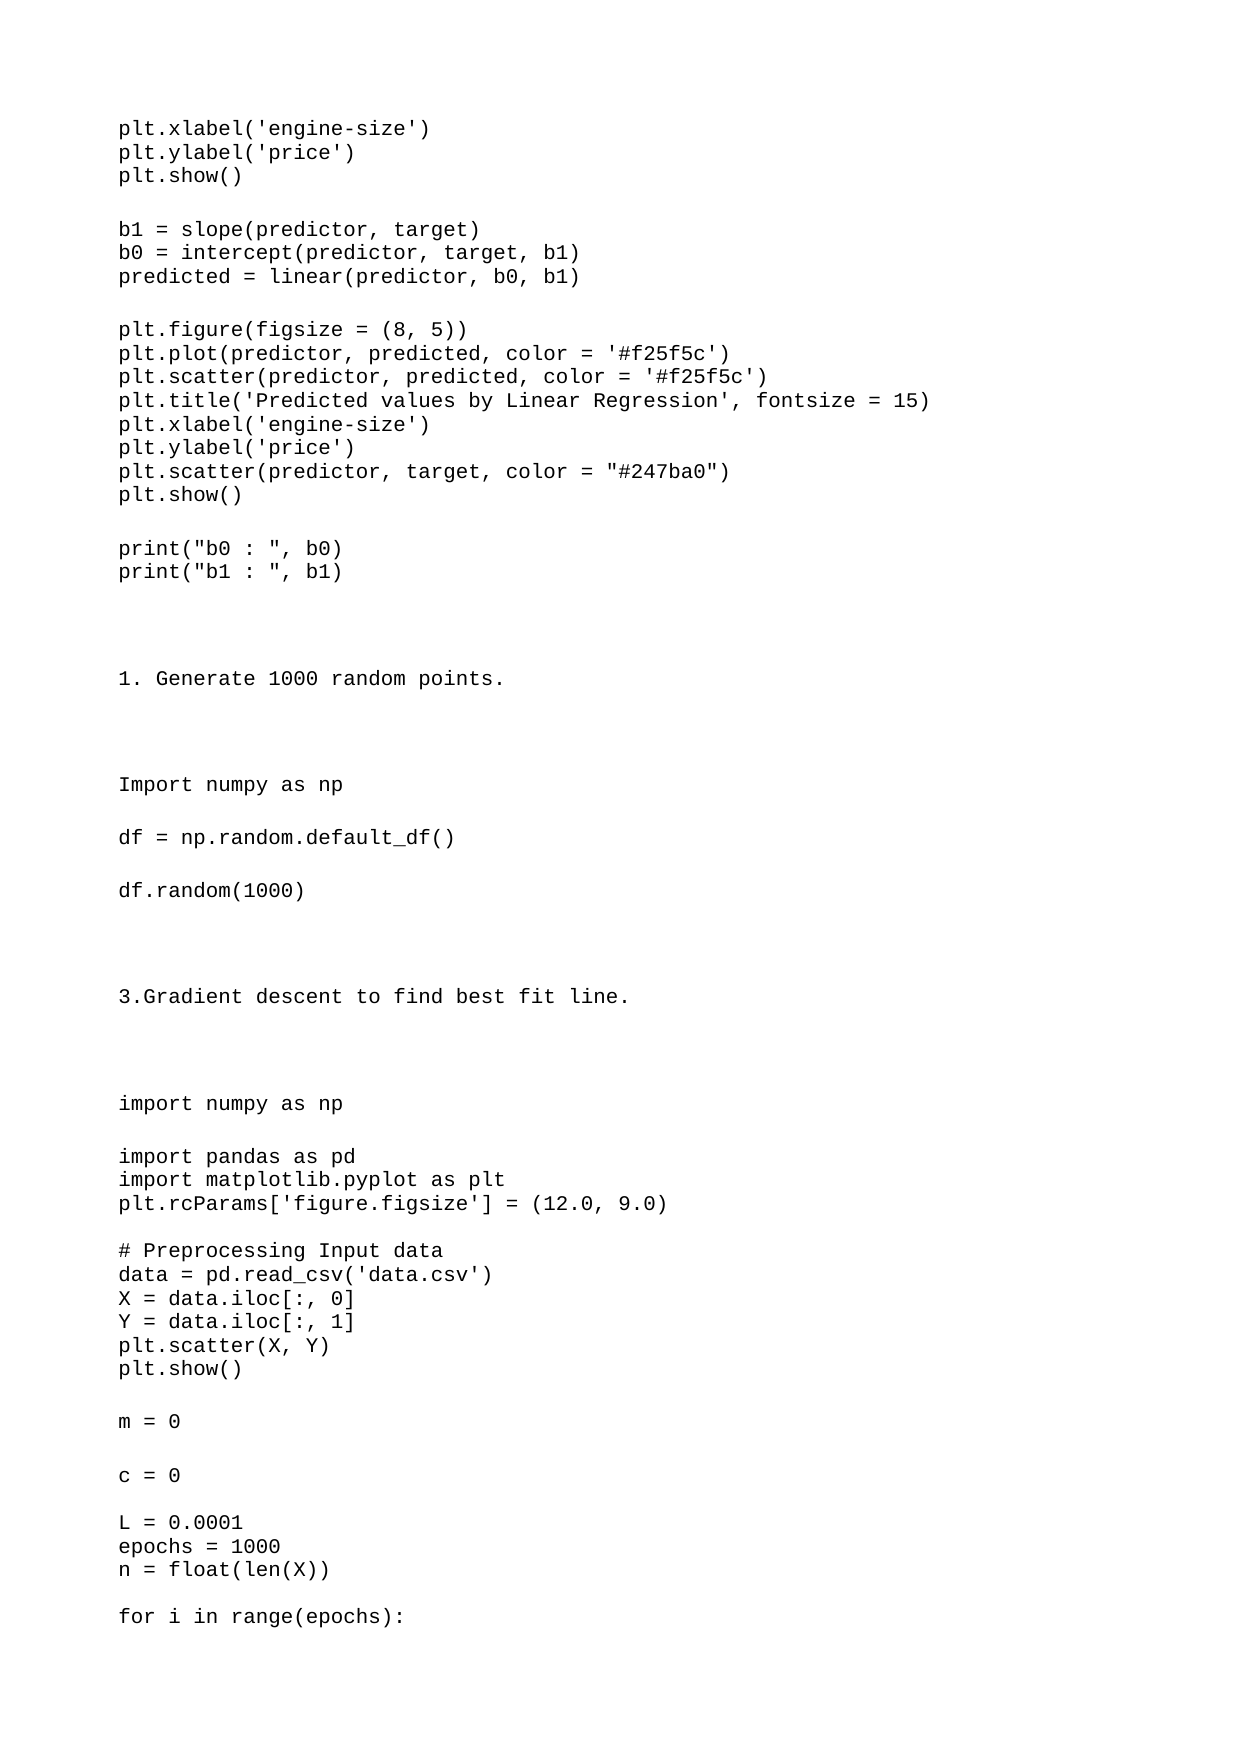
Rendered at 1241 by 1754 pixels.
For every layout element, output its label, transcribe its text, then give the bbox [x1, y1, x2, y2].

text Import numpy as np [118, 774, 1122, 797]
text epochs = 1000 [118, 1536, 1122, 1559]
text print("b0 : ", b0) [118, 538, 1122, 561]
text plt.scatter(X, Y) [118, 1335, 1122, 1358]
text L = 0.0001 [118, 1512, 1122, 1536]
text df.random(1000) [118, 880, 1122, 904]
text b1 = slope(predictor, target) [118, 218, 1122, 242]
text plt.rcParams['figure.figsize'] = (12.0, 9.0) [118, 1193, 1122, 1217]
text 3.Gradient descent to find best fit line. [118, 986, 1122, 1010]
text plt.show() [118, 484, 1122, 508]
text plt.scatter(predictor, predicted, color = '#f25f5c') [118, 366, 1122, 390]
text # Preprocessing Input data [118, 1240, 1122, 1264]
text import numpy as np [118, 1092, 1122, 1116]
text plt.xlabel('engine-size') [118, 118, 1122, 142]
text plt.title('Predicted values by Linear Regression', fontsize = 15) [118, 390, 1122, 413]
text print("b1 : ", b1) [118, 561, 1122, 585]
text plt.xlabel('engine-size') [118, 413, 1122, 437]
text plt.ylabel('price') [118, 437, 1122, 461]
text plt.figure(figsize = (8, 5)) [118, 319, 1122, 343]
text Y = data.iloc[:, 1] [118, 1311, 1122, 1335]
text import matplotlib.pyplot as plt [118, 1169, 1122, 1193]
text 1. Generate 1000 random points. [118, 667, 1122, 691]
text predicted = linear(predictor, b0, b1) [118, 266, 1122, 289]
text X = data.iloc[:, 0] [118, 1287, 1122, 1311]
text data = pd.read_csv('data.csv') [118, 1264, 1122, 1287]
text import pandas as pd [118, 1146, 1122, 1169]
text for i in range(epochs): [118, 1607, 1122, 1630]
text plt.ylabel('price') [118, 142, 1122, 165]
text df = np.random.default_df() [118, 827, 1122, 851]
text plt.show() [118, 165, 1122, 189]
text b0 = intercept(predictor, target, b1) [118, 242, 1122, 266]
text plt.plot(predictor, predicted, color = '#f25f5c') [118, 343, 1122, 366]
text plt.scatter(predictor, target, color = "#247ba0") [118, 461, 1122, 484]
text n = float(len(X)) [118, 1559, 1122, 1583]
text c = 0 [118, 1465, 1122, 1488]
text m = 0 [118, 1412, 1122, 1435]
text plt.show() [118, 1358, 1122, 1382]
